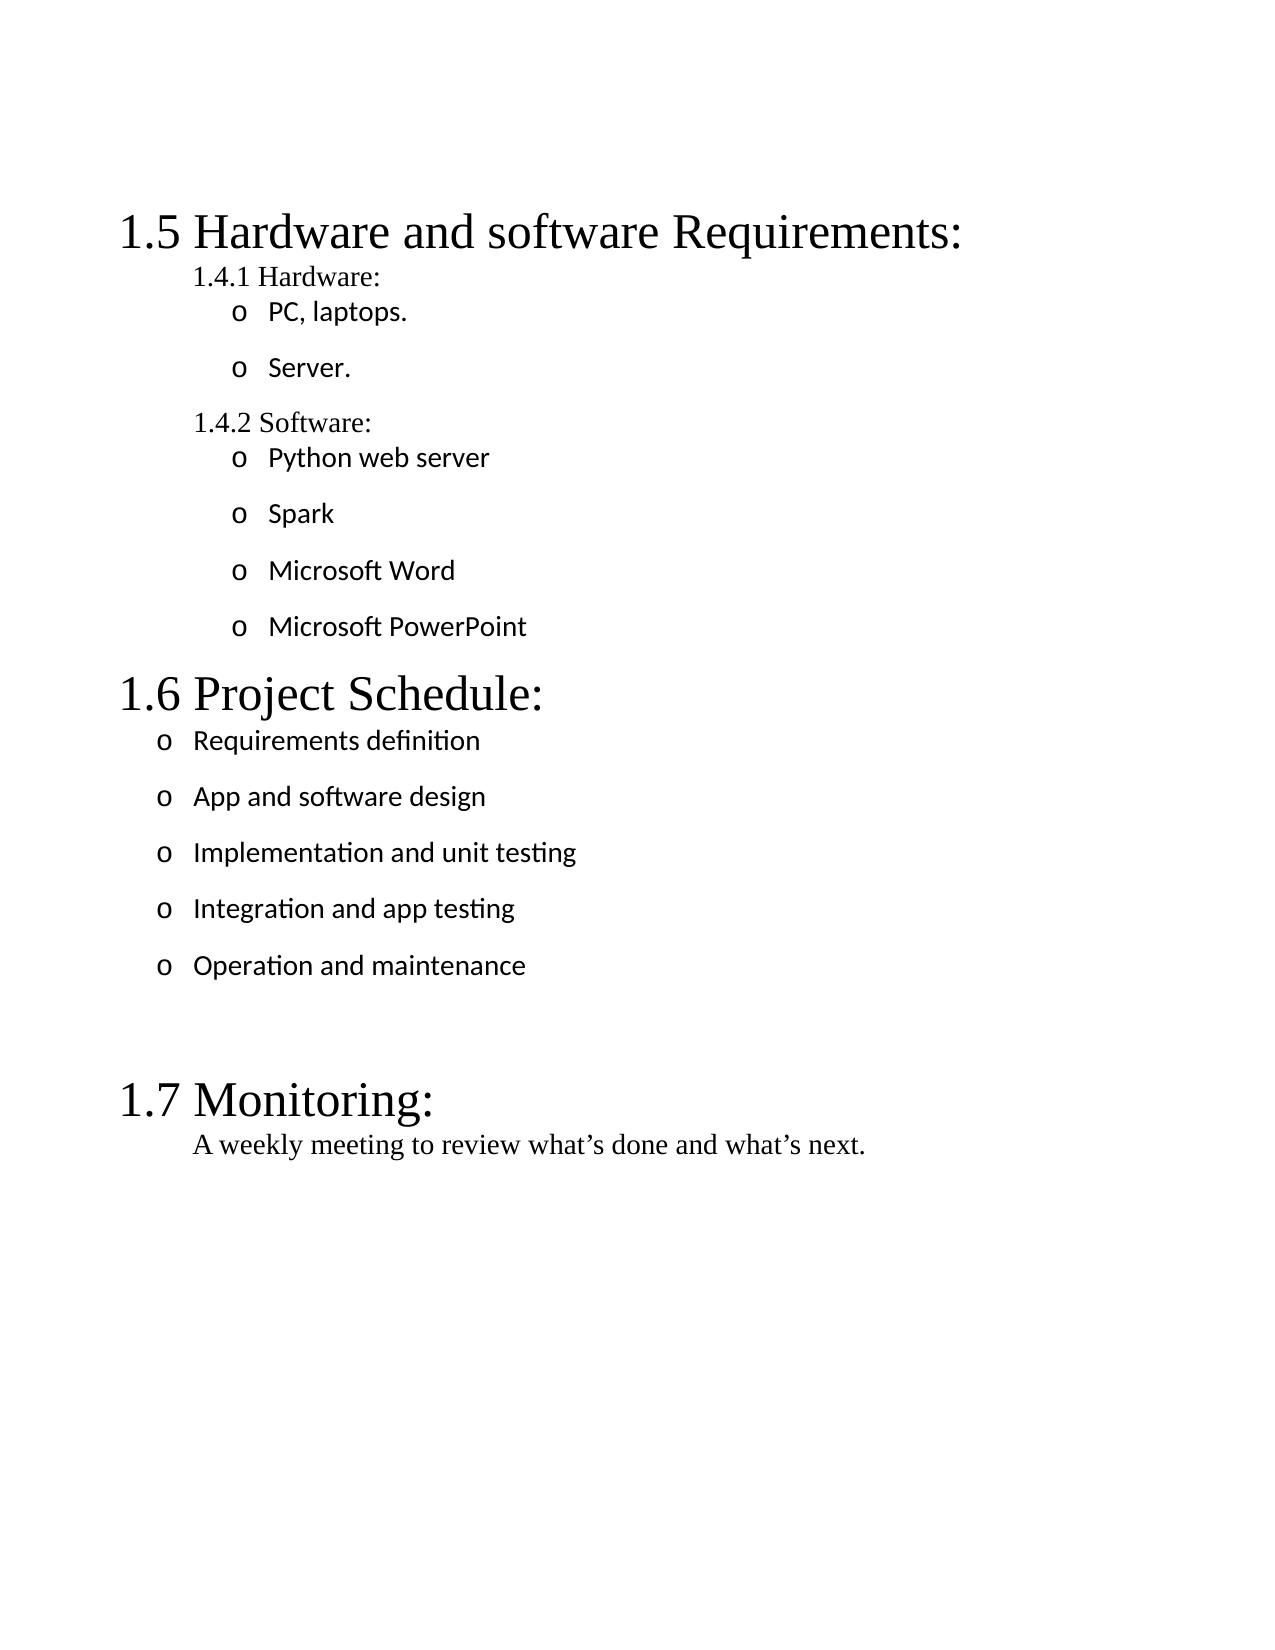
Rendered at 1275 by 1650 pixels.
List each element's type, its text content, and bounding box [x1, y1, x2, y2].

list Python web server [231, 439, 1157, 476]
list Microsoft Word [231, 552, 1157, 589]
list Server. [231, 349, 1157, 386]
list Microsoft PowerPoint [231, 608, 1157, 645]
list PC, laptops. [231, 293, 1157, 330]
text 1.5 Hardware and software Requirements: [118, 202, 1157, 259]
text 1.4.2 Software: [193, 406, 1157, 439]
text 1.7 Monitoring: [118, 1070, 1157, 1127]
list Requirements definition [156, 722, 1157, 759]
list App and software design [156, 778, 1157, 815]
list Implementation and unit testing [156, 834, 1157, 871]
text A weekly meeting to review what’s done and what’s next. [118, 1127, 1157, 1161]
text 1.4.1 Hardware: [118, 259, 1157, 293]
list Operation and maintenance [156, 947, 1157, 984]
list Integration and app testing [156, 890, 1157, 927]
text 1.6 Project Schedule: [118, 664, 1157, 722]
list Spark [231, 495, 1157, 532]
